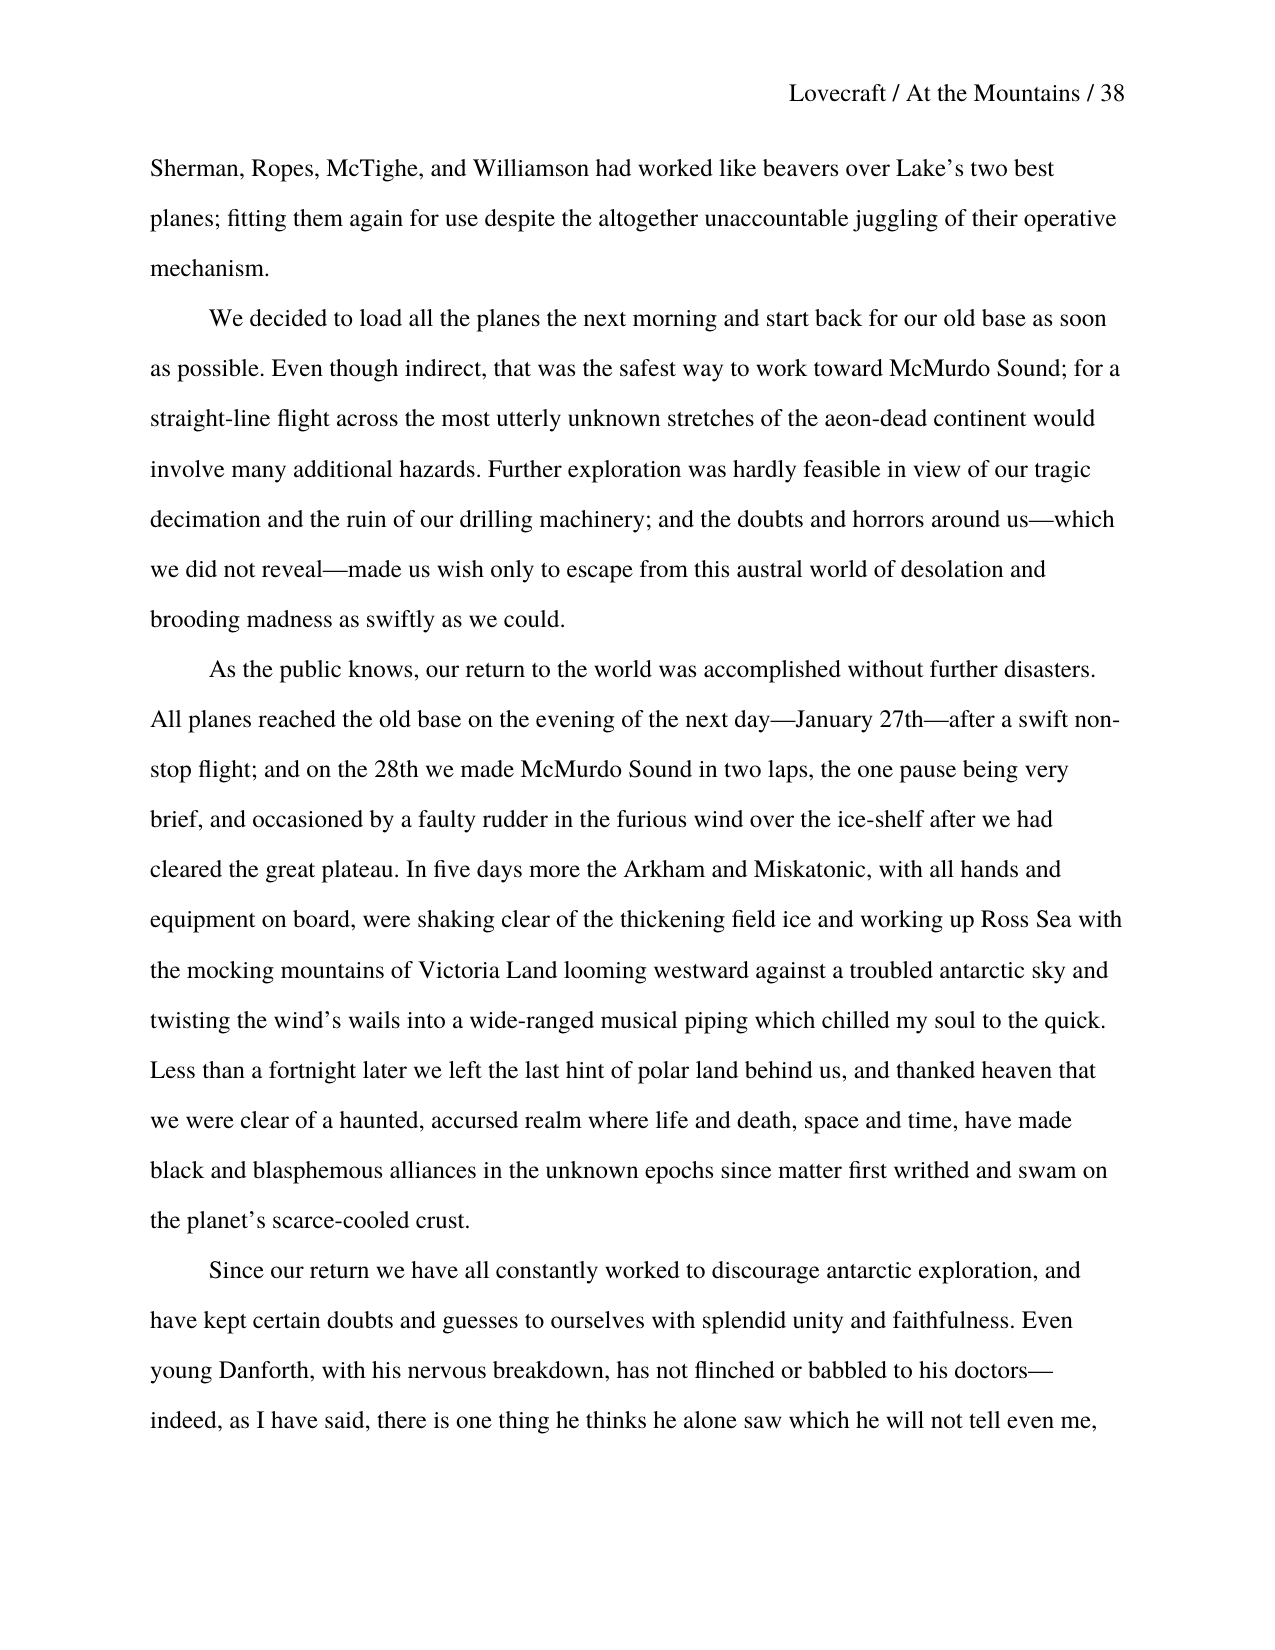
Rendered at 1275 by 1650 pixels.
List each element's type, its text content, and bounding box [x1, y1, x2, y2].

text We decided to load all the planes the next morning and start back for our old base as soon as possible. Even though indirect, that was the safest way to work toward McMurdo Sound; for a straight-line flight across the most utterly unknown stretches of the aeon-dead continent would involve many additional hazards. Further exploration was hardly feasible in view of our tragic decimation and the ruin of our drilling machinery; and the doubts and horrors around us—which we did not reveal—made us wish only to escape from this austral world of desolation and brooding madness as swiftly as we could. [150, 300, 1125, 634]
text As the public knows, our return to the world was accomplished without further disasters. All planes reached the old base on the evening of the next day—January 27th—after a swift non-stop flight; and on the 28th we made McMurdo Sound in two laps, the one pause being very brief, and occasioned by a faulty rudder in the furious wind over the ice-shelf after we had cleared the great plateau. In five days more the Arkham and Miskatonic, with all hands and equipment on board, were shaking clear of the thickening field ice and working up Ross Sea with the mocking mountains of Victoria Land looming westward against a troubled antarctic sky and twisting the wind’s wails into a wide-ranged musical piping which chilled my soul to the quick. Less than a fortnight later we left the last hint of polar land behind us, and thanked heaven that we were clear of a haunted, accursed realm where life and death, space and time, have made black and blasphemous alliances in the unknown epochs since matter first writhed and swam on the planet’s scarce-cooled crust. [150, 651, 1125, 1236]
text Sherman, Ropes, McTighe, and Williamson had worked like beavers over Lake’s two best planes; fitting them again for use despite the altogether unaccountable juggling of their operative mechanism. [150, 150, 1125, 284]
text Since our return we have all constantly worked to discourage antarctic exploration, and have kept certain doubts and guesses to ourselves with splendid unity and faithfulness. Even young Danforth, with his nervous breakdown, has not flinched or babbled to his doctors—indeed, as I have said, there is one thing he thinks he alone saw which he will not tell even me, [150, 1252, 1125, 1436]
